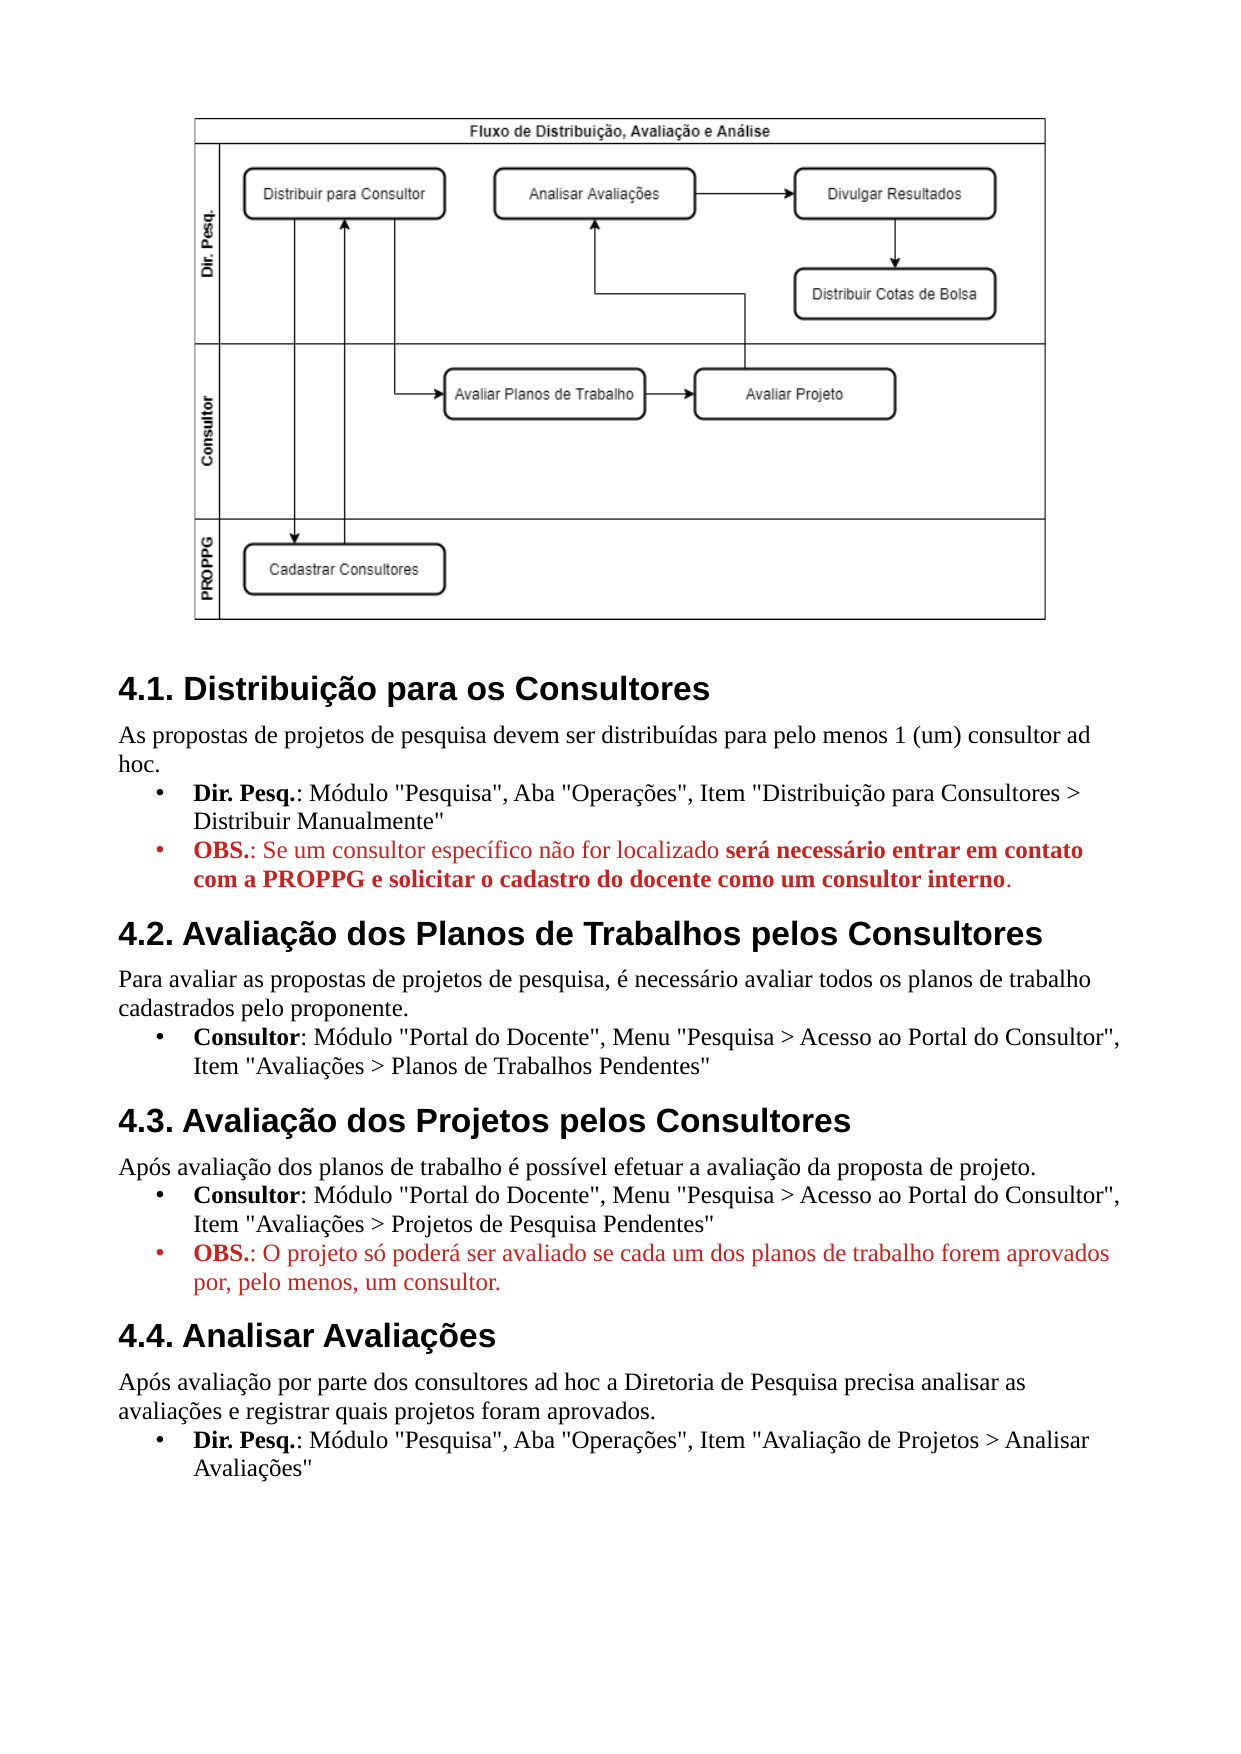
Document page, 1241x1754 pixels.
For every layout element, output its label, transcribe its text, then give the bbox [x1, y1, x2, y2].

subtitle 4.4. Analisar Avaliações [118, 1316, 1122, 1355]
list Dir. Pesq.: Módulo "Pesquisa", Aba "Operações", Item "Avaliação de Projetos > Analisar Avaliações" [156, 1425, 1122, 1482]
list OBS.: O projeto só poderá ser avaliado se cada um dos planos de trabalho forem aprovados por, pelo menos, um consultor. [156, 1238, 1122, 1295]
picture [194, 118, 1046, 620]
list OBS.: Se um consultor específico não for localizado será necessário entrar em contato com a PROPPG e solicitar o cadastro do docente como um consultor interno. [156, 835, 1122, 893]
text Após avaliação por parte dos consultores ad hoc a Diretoria de Pesquisa precisa analisar as avaliações e registrar quais projetos foram aprovados. [118, 1367, 1122, 1425]
text As propostas de projetos de pesquisa devem ser distribuídas para pelo menos 1 (um) consultor ad hoc. [118, 720, 1122, 778]
list Consultor: Módulo "Portal do Docente", Menu "Pesquisa > Acesso ao Portal do Consultor", Item "Avaliações > Projetos de Pesquisa Pendentes" [156, 1180, 1122, 1238]
subtitle 4.3. Avaliação dos Projetos pelos Consultores [118, 1100, 1122, 1139]
list Dir. Pesq.: Módulo "Pesquisa", Aba "Operações", Item "Distribuição para Consultores > Distribuir Manualmente" [156, 778, 1122, 835]
text Para avaliar as propostas de projetos de pesquisa, é necessário avaliar todos os planos de trabalho cadastrados pelo proponente. [118, 964, 1122, 1022]
list Consultor: Módulo "Portal do Docente", Menu "Pesquisa > Acesso ao Portal do Consultor", Item "Avaliações > Planos de Trabalhos Pendentes" [156, 1022, 1122, 1079]
subtitle 4.2. Avaliação dos Planos de Trabalhos pelos Consultores [118, 913, 1122, 952]
subtitle 4.1. Distribuição para os Consultores [118, 669, 1122, 708]
text Após avaliação dos planos de trabalho é possível efetuar a avaliação da proposta de projeto. [118, 1152, 1122, 1180]
